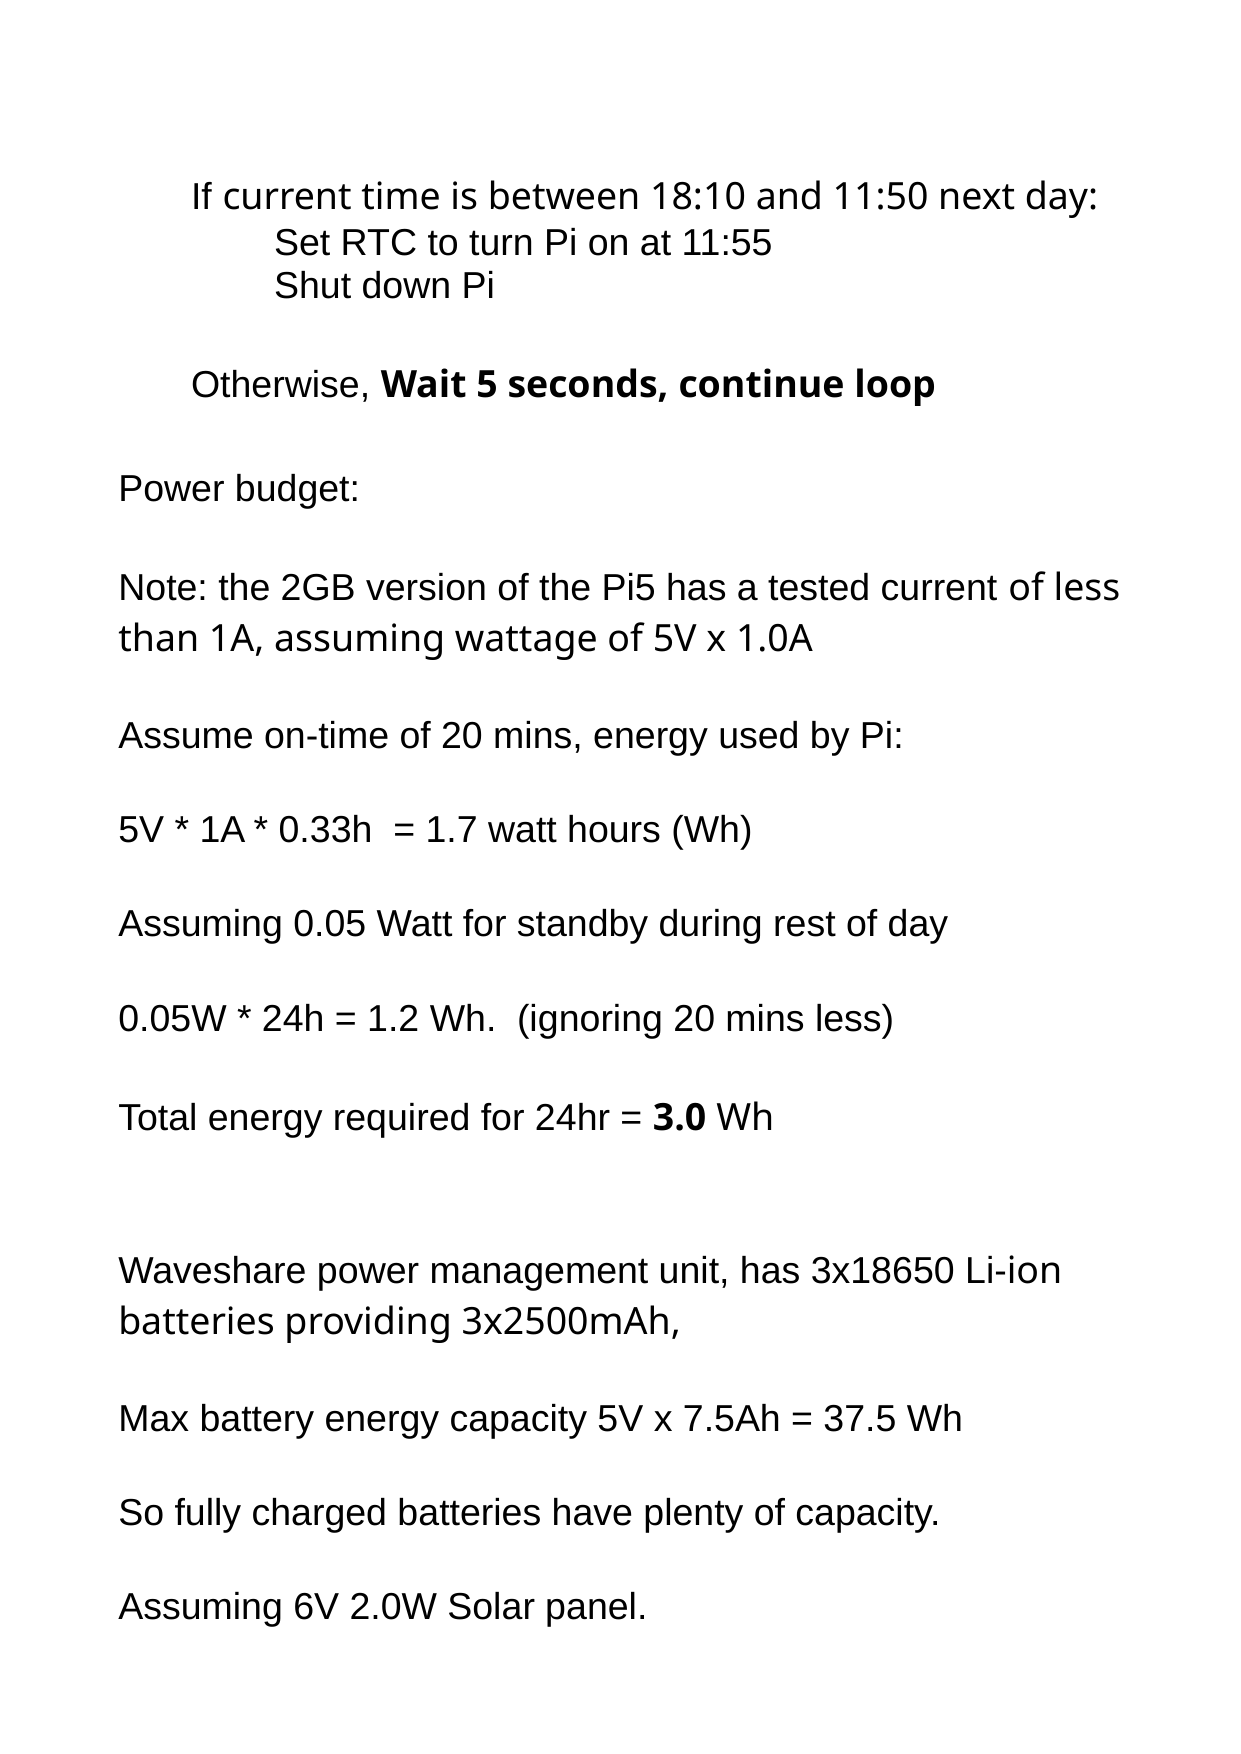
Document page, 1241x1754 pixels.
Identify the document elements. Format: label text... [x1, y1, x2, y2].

text Assume on-time of 20 mins, energy used by Pi: [118, 713, 1122, 756]
text Max battery energy capacity 5V x 7.5Ah = 37.5 Wh [118, 1396, 1122, 1439]
text Shut down Pi [118, 263, 1122, 306]
text 0.05W * 24h = 1.2 Wh. (ignoring 20 mins less) [118, 996, 1122, 1039]
text Otherwise, Wait 5 seconds, continue loop [118, 357, 1122, 408]
text Total energy required for 24hr = 3.0 Wh [118, 1090, 1122, 1141]
text Set RTC to turn Pi on at 11:55 [118, 220, 1122, 263]
text Note: the 2GB version of the Pi5 has a tested current of less than 1A, assuming wattage of 5V x 1.0A [118, 560, 1122, 662]
text Assuming 6V 2.0W Solar panel. [118, 1584, 1122, 1628]
text 5V * 1A * 0.33h = 1.7 watt hours (Wh) [118, 807, 1122, 851]
text Assuming 0.05 Watt for standby during rest of day [118, 902, 1122, 945]
text Power budget: [118, 466, 1122, 509]
text Waveshare power management unit, has 3x18650 Li-ion batteries providing 3x2500mAh, [118, 1243, 1122, 1345]
text If current time is between 18:10 and 11:50 next day: [118, 169, 1122, 220]
text So fully charged batteries have plenty of capacity. [118, 1490, 1122, 1533]
